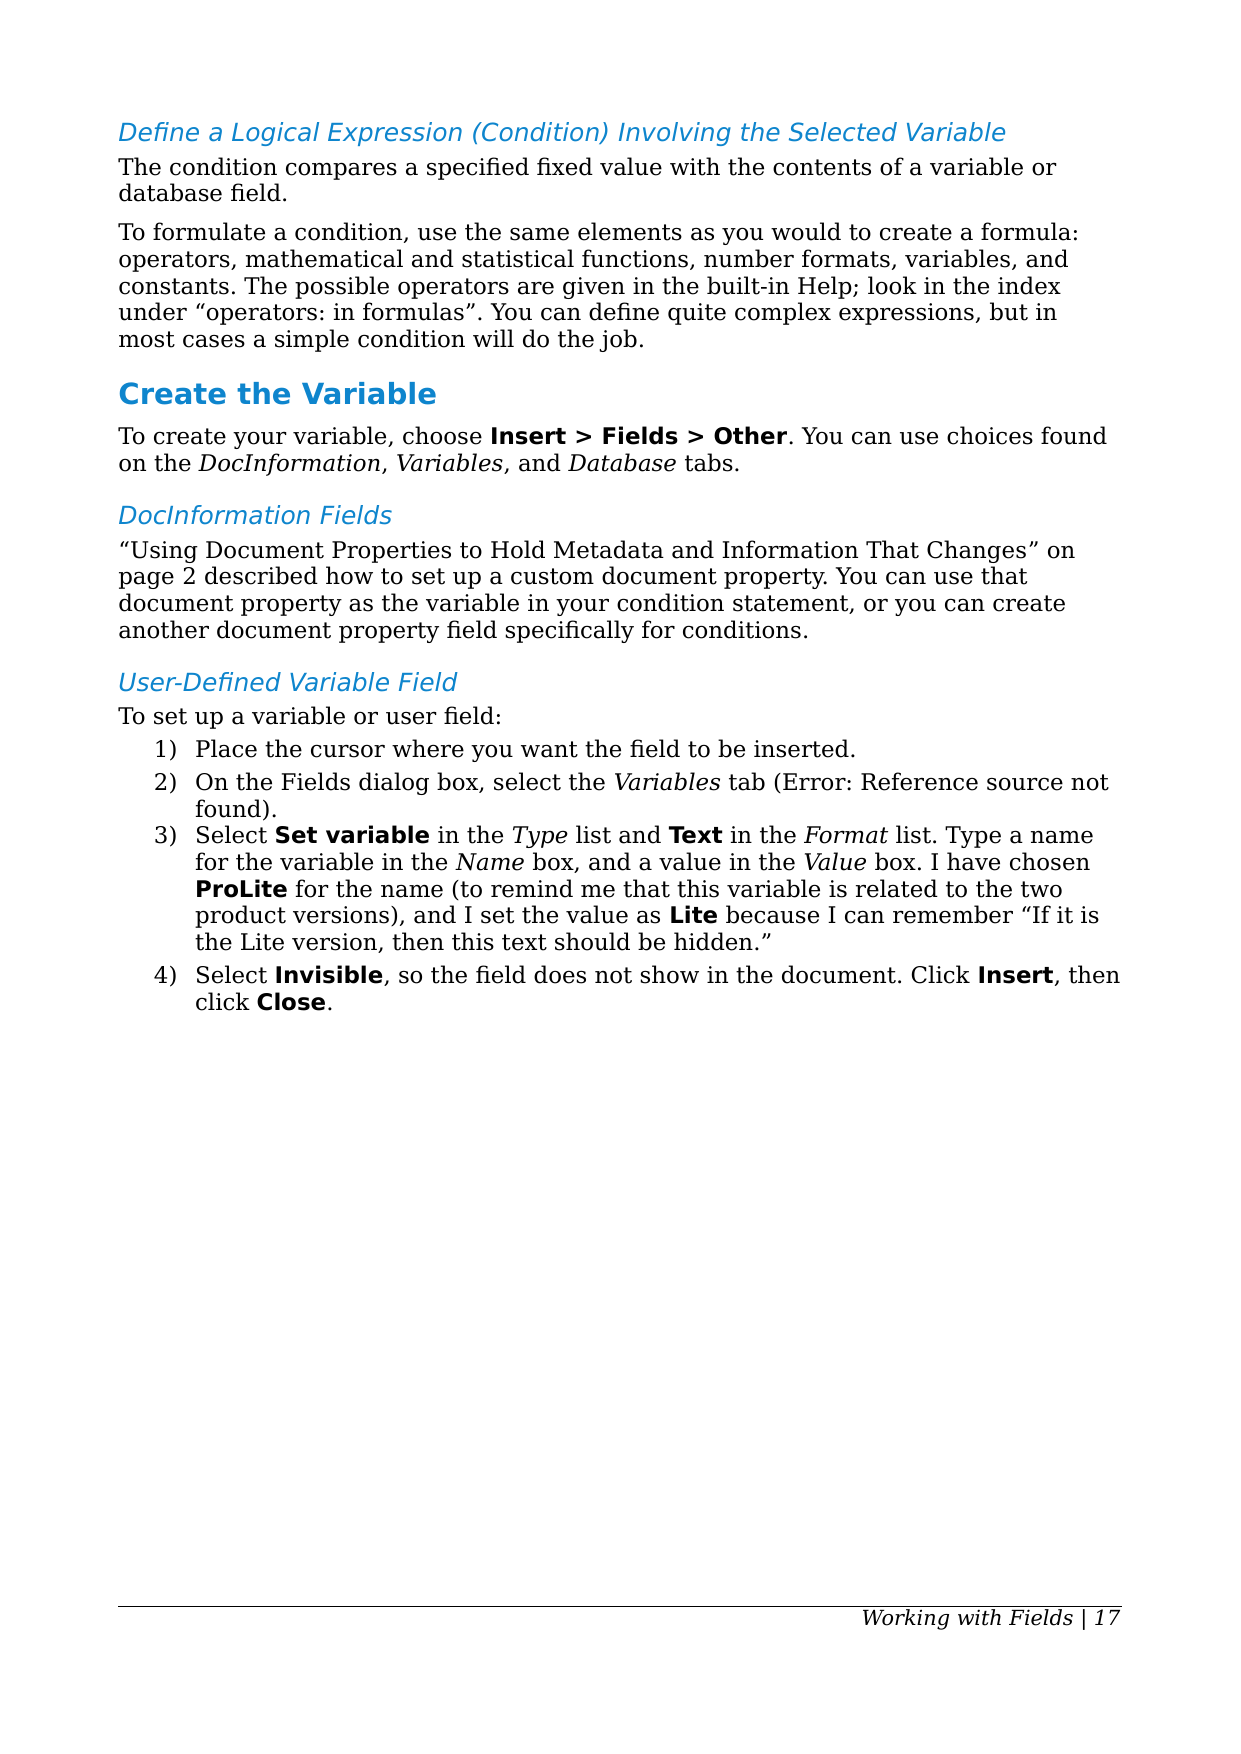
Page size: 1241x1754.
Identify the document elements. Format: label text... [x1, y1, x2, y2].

subtitle Create the Variable [118, 377, 1122, 411]
list Select Invisible, so the field does not show in the document. Click Insert, then click Close. [177, 962, 1122, 1016]
text The condition compares a specified fixed value with the contents of a variable or database field. [118, 154, 1122, 207]
list Place the cursor where you want the field to be inserted. [177, 736, 1122, 763]
subtitle DocInformation Fields [118, 501, 1122, 530]
list On the Fields dialog box, select the Variables tab (Figure 38). [177, 769, 1122, 823]
text To create your variable, choose Insert > Fields > Other. You can use choices found on the DocInformation, Variables, and Database tabs. [118, 423, 1122, 477]
text To formulate a condition, use the same elements as you would to create a formula: operators, mathematical and statistical functions, number formats, variables, and constants. The possible operators are given in the built-in Help; look in the index under “operators: in formulas”. You can define quite complex expressions, but in most cases a simple condition will do the job. [118, 219, 1122, 353]
list Select Set variable in the Type list and Text in the Format list. Type a name for the variable in the Name box, and a value in the Value box. I have chosen ProLite for the name (to remind me that this variable is related to the two product versions), and I set the value as Lite because I can remember “If it is the Lite version, then this text should be hidden.” [177, 823, 1122, 956]
subtitle User-Defined Variable Field [118, 668, 1122, 697]
subtitle Define a Logical Expression (Condition) Involving the Selected Variable [118, 118, 1122, 147]
list To set up a variable or user field: [118, 703, 1122, 730]
text “Using Document Properties to Hold Metadata and Information That Changes” on page 2 described how to set up a custom document property. You can use that document property as the variable in your condition statement, or you can create another document property field specifically for conditions. [118, 537, 1122, 643]
